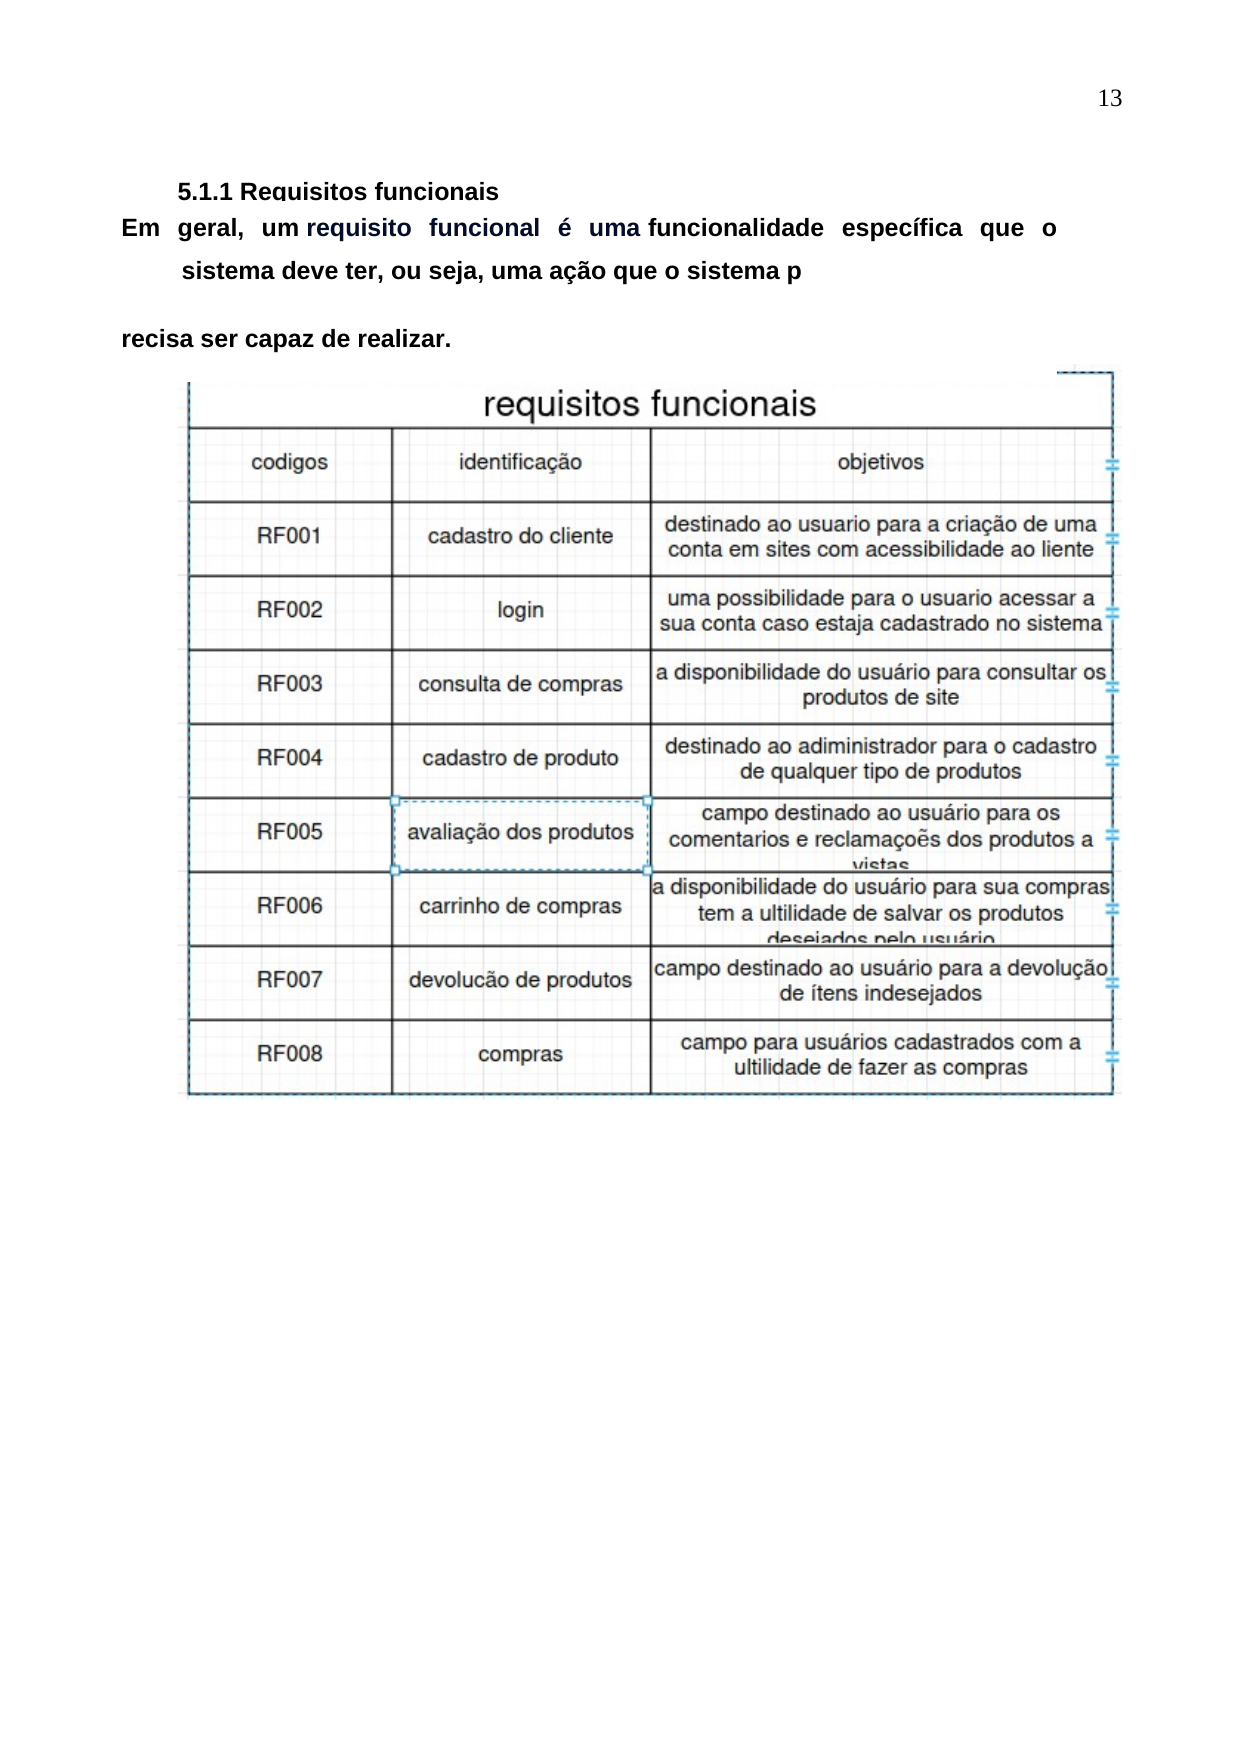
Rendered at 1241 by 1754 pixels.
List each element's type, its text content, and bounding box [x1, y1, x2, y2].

subtitle 5.1.1 Requisitos funcionais [121, 177, 1122, 213]
subtitle [121, 353, 1057, 382]
subtitle recisa ser capaz de realizar. [121, 324, 1057, 353]
subtitle Em geral, um requisito funcional é uma funcionalidade específica que o sistema deve ter, ou seja, uma ação que o sistema p [121, 213, 1057, 285]
subtitle [121, 285, 1057, 324]
